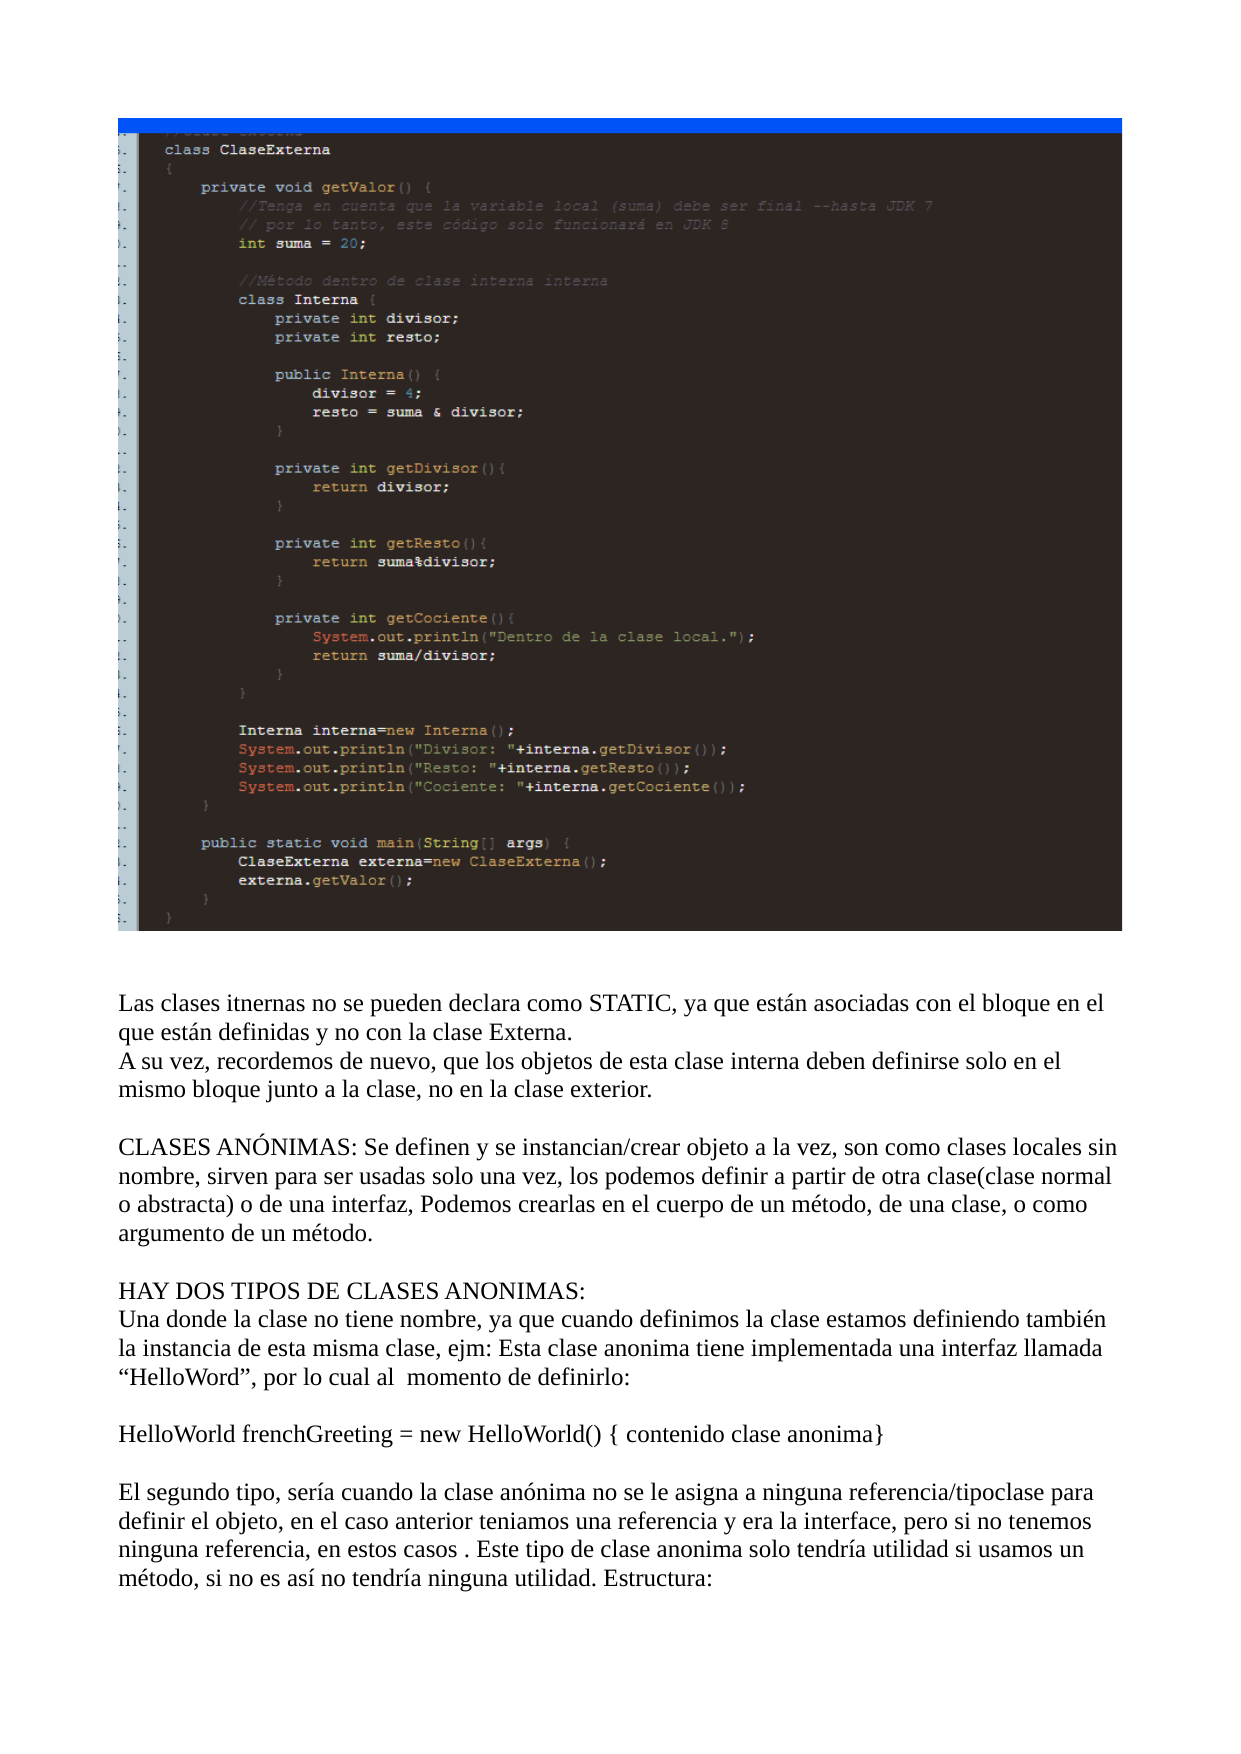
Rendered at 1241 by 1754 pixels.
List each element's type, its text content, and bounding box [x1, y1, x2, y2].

text HelloWorld frenchGreeting = new HelloWorld() { contenido clase anonima} [118, 1419, 1122, 1448]
text HAY DOS TIPOS DE CLASES ANONIMAS: [118, 1276, 1122, 1304]
text El segundo tipo, sería cuando la clase anónima no se le asigna a ninguna referencia/tipoclase para definir el objeto, en el caso anterior teniamos una referencia y era la interface, pero si no tenemos ninguna referencia, en estos casos . Este tipo de clase anonima solo tendría utilidad si usamos un método, si no es así no tendría ninguna utilidad. Estructura: [118, 1477, 1122, 1592]
text Las clases itnernas no se pueden declara como STATIC, ya que están asociadas con el bloque en el que están definidas y no con la clase Externa. [118, 988, 1122, 1046]
text Una donde la clase no tiene nombre, ya que cuando definimos la clase estamos definiendo también la instancia de esta misma clase, ejm: Esta clase anonima tiene implementada una interfaz llamada “HelloWord”, por lo cual al momento de definirlo: [118, 1304, 1122, 1391]
text A su vez, recordemos de nuevo, que los objetos de esta clase interna deben definirse solo en el mismo bloque junto a la clase, no en la clase exterior. [118, 1046, 1122, 1103]
text CLASES ANÓNIMAS: Se definen y se instancian/crear objeto a la vez, son como clases locales sin nombre, sirven para ser usadas solo una vez, los podemos definir a partir de otra clase(clase normal o abstracta) o de una interfaz, Podemos crearlas en el cuerpo de un método, de una clase, o como argumento de un método. [118, 1132, 1122, 1247]
